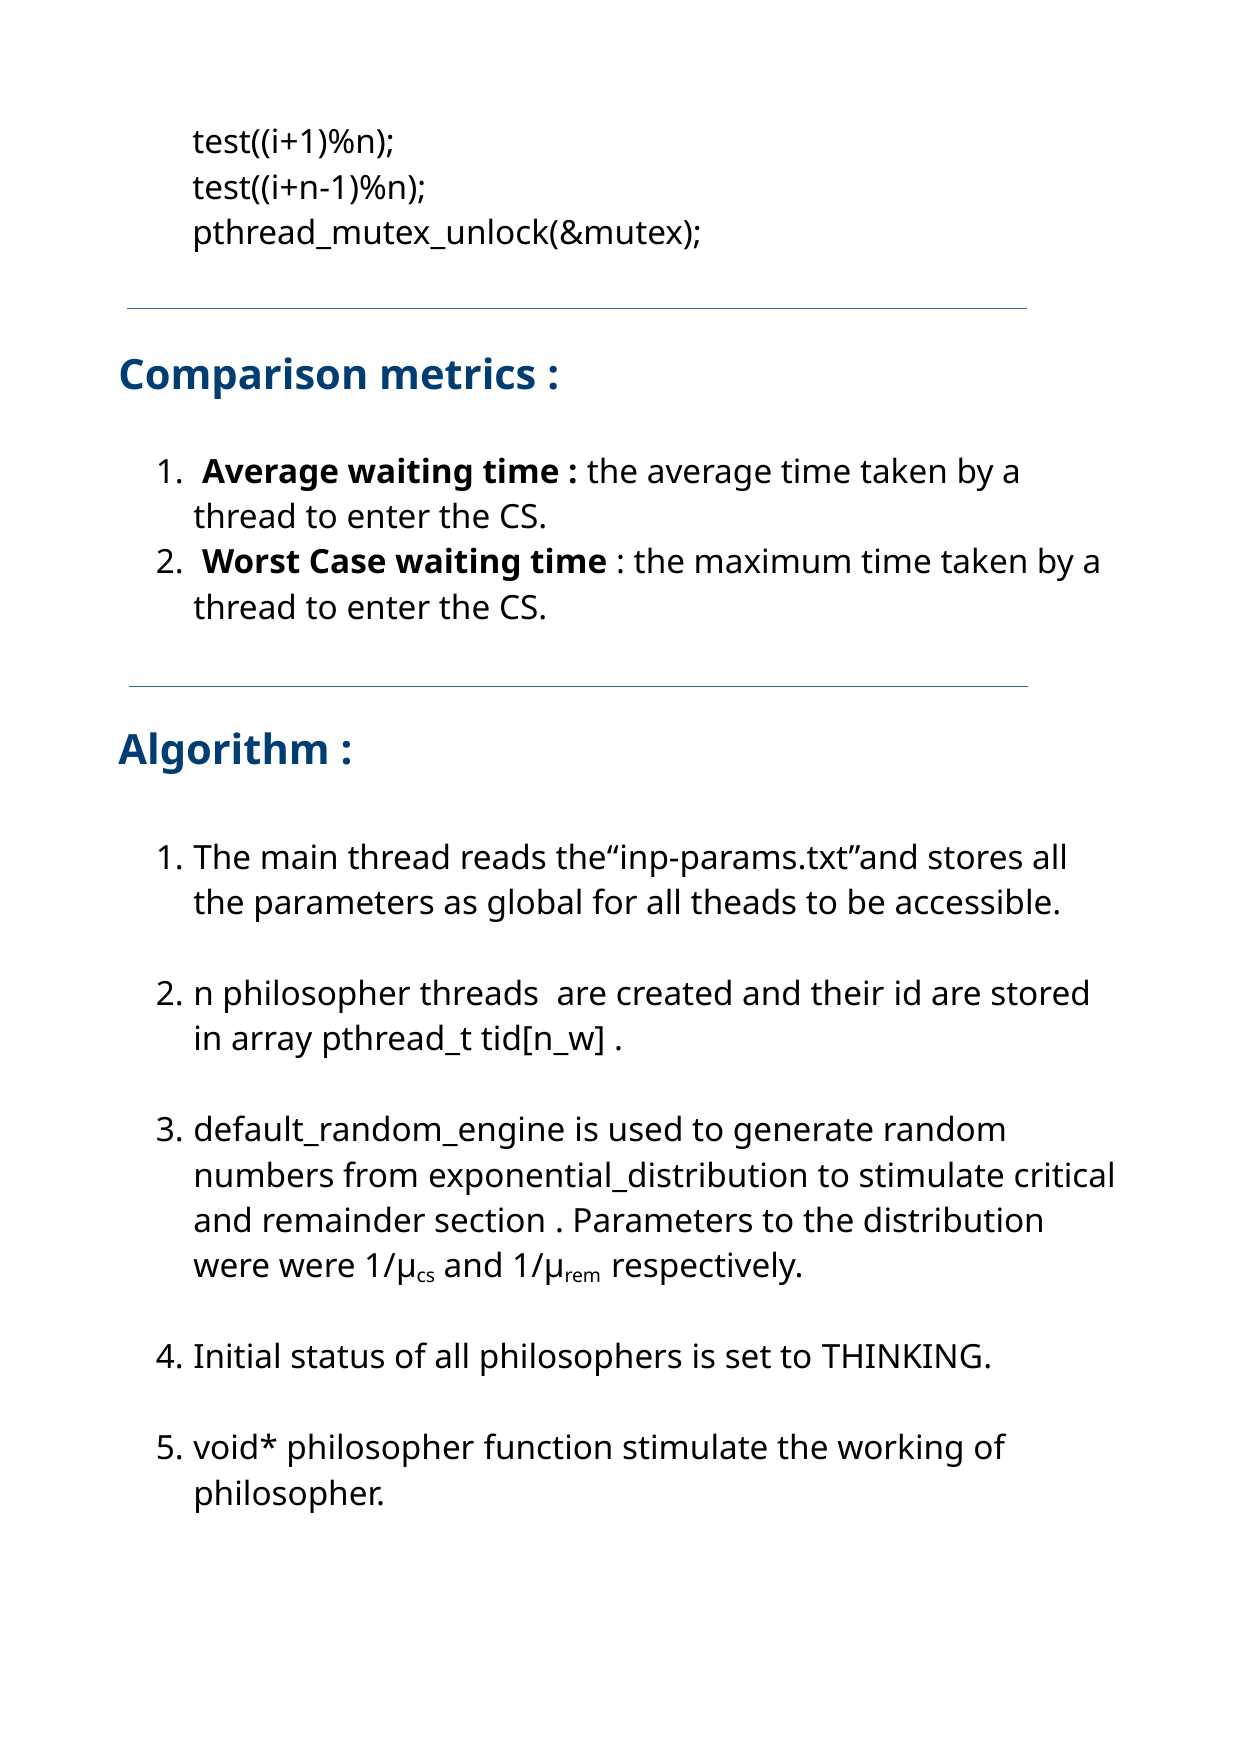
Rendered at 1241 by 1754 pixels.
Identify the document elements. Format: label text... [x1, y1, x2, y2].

list Initial status of all philosophers is set to THINKING. [156, 1333, 1122, 1378]
text pthread_mutex_unlock(&mutex); [118, 209, 1122, 254]
list The main thread reads the“inp-params.txt”and stores all the parameters as global for all theads to be accessible. [156, 833, 1122, 924]
list void* philosopher function stimulate the working of philosopher. [156, 1424, 1122, 1515]
list Worst Case waiting time : the maximum time taken by a thread to enter the CS. [156, 538, 1122, 629]
list default_random_engine is used to generate random numbers from exponential_distribution to stimulate critical and remainder section . Parameters to the distribution were were 1/μcs and 1/μrem respectively. [156, 1106, 1122, 1288]
list n philosopher threads are created and their id are stored in array pthread_t tid[n_w] . [156, 970, 1122, 1061]
text Comparison metrics : [118, 345, 1122, 402]
text test((i+n-1)%n); [118, 163, 1122, 209]
text test((i+1)%n); [118, 118, 1122, 163]
text Algorithm : [118, 720, 1122, 777]
list Average waiting time : the average time taken by a thread to enter the CS. [156, 447, 1122, 538]
